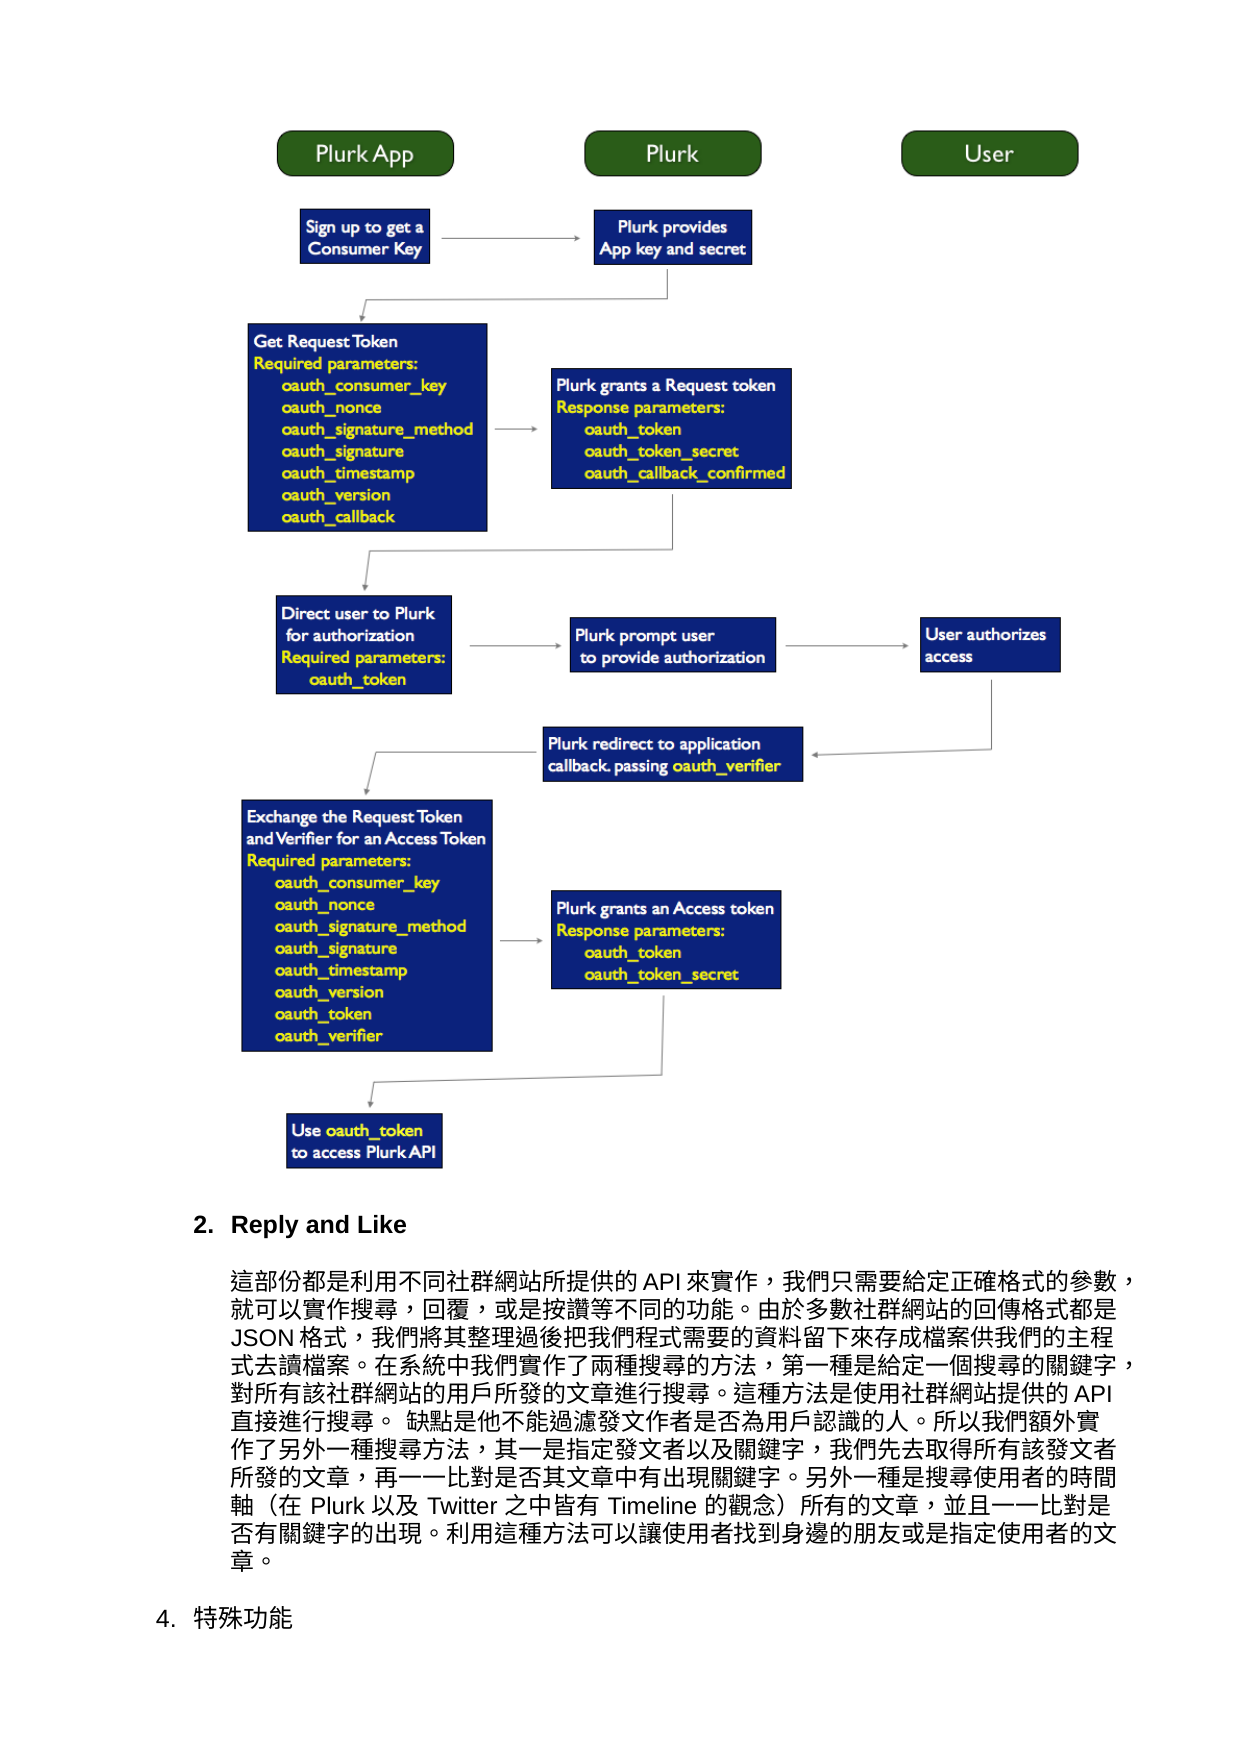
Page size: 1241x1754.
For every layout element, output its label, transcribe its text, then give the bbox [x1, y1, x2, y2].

list Reply and Like [193, 1210, 1122, 1238]
picture [230, 118, 1089, 1181]
list 這部份都是利用不同社群網站所提供的API來實作，我們只需要給定正確格式的參數，就可以實作搜尋，回覆，或是按讚等不同的功能。由於多數社群網站的回傳格式都是JSON格式，我們將其整理過後把我們程式需要的資料留下來存成檔案供我們的主程式去讀檔案。在系統中我們實作了兩種搜尋的方法，第一種是給定一個搜尋的關鍵字，對所有該社群網站的用戶所發的文章進行搜尋。這種方法是使用社群網站提供的API直接進行搜尋。 缺點是他不能過濾發文作者是否為用戶認識的人。所以我們額外實作了另外一種搜尋方法，其一是指定發文者以及關鍵字，我們先去取得所有該發文者所發的文章，再一一比對是否其文章中有出現關鍵字。另外一種是搜尋使用者的時間軸（在 Plurk 以及 Twitter 之中皆有 Timeline 的觀念）所有的文章，並且一一比對是否有關鍵字的出現。利用這種方法可以讓使用者找到身邊的朋友或是指定使用者的文章。 [193, 1268, 1122, 1576]
list 特殊功能 [156, 1604, 1122, 1633]
